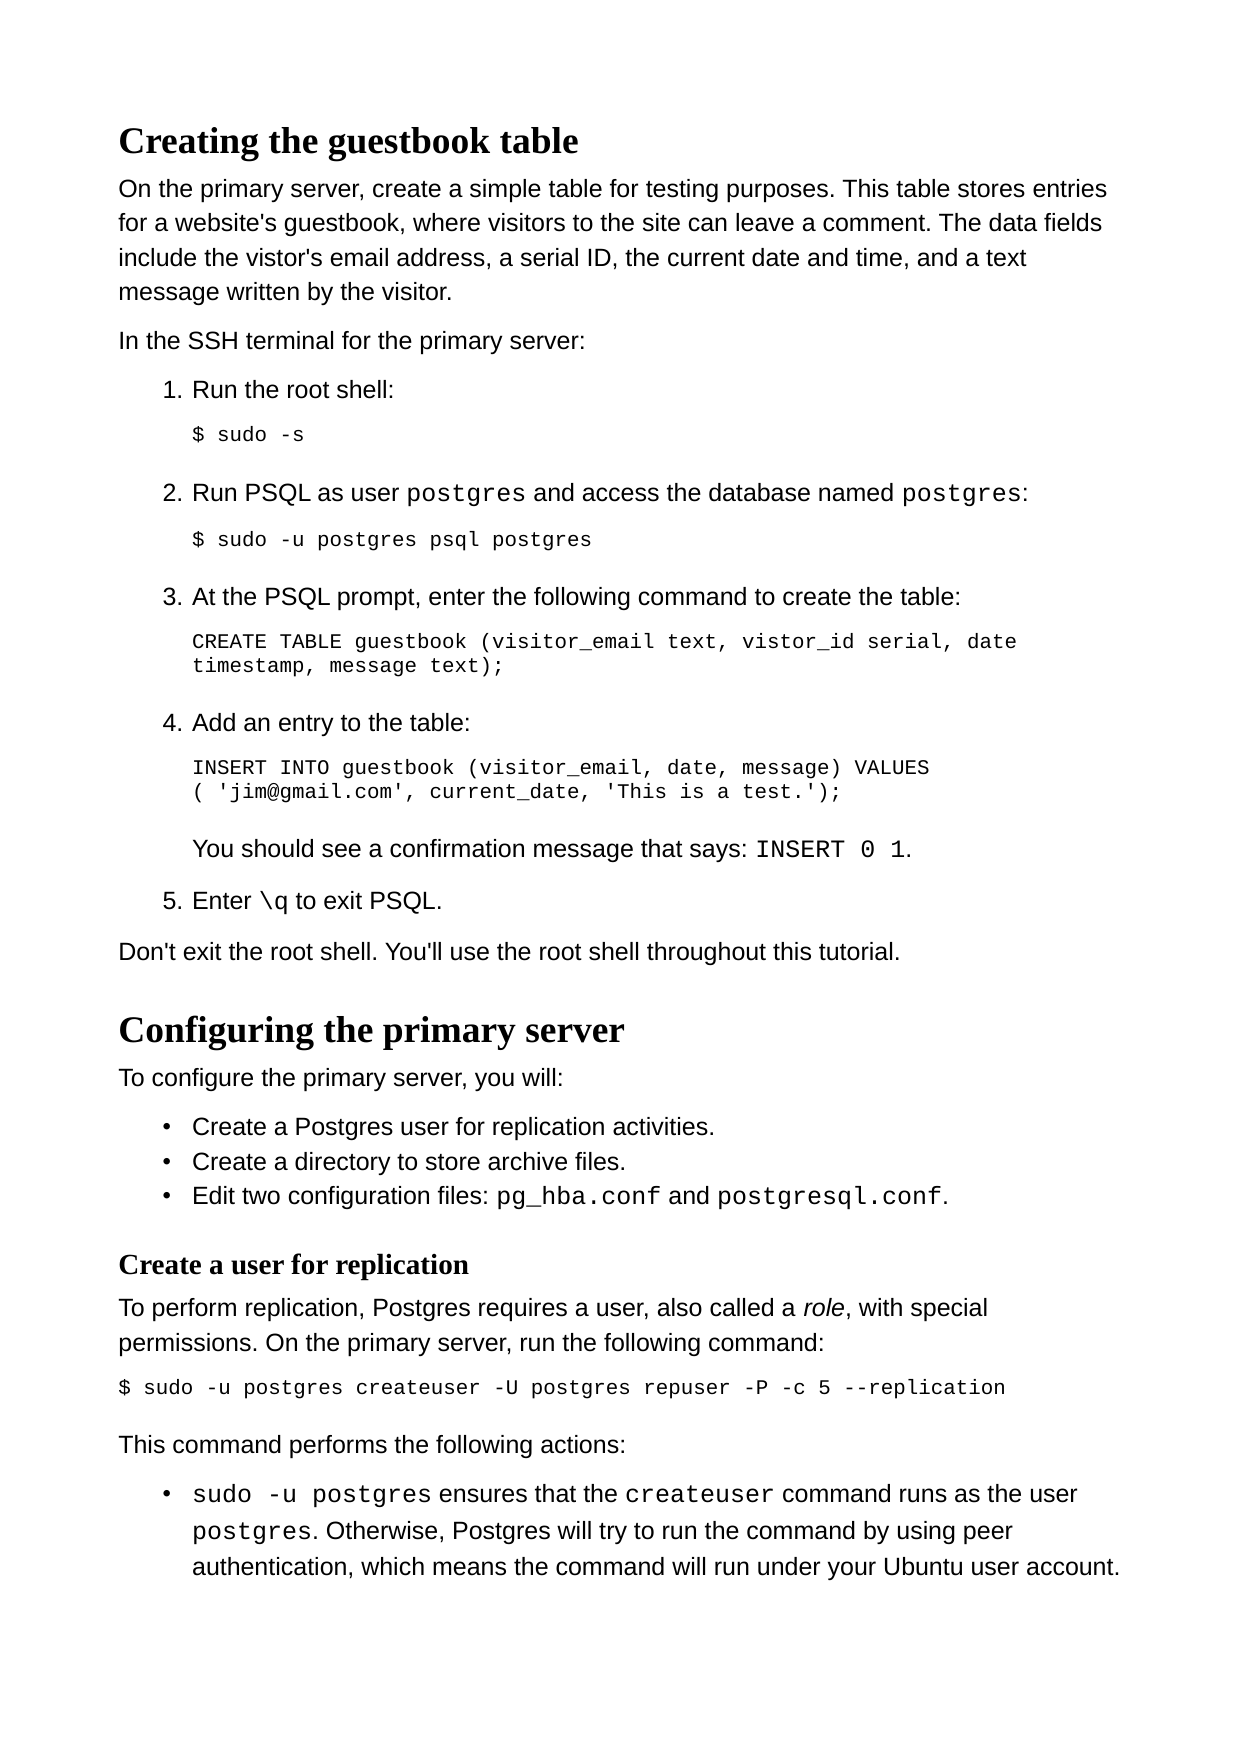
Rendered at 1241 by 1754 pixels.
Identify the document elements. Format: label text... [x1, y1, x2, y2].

text To perform replication, Postgres requires a user, also called a role, with special permissions. On the primary server, run the following command: [118, 1293, 1122, 1357]
list Run the root shell: [162, 375, 1122, 404]
list Create a Postgres user for replication activities. [162, 1112, 1122, 1141]
list Add an entry to the table: [162, 708, 1122, 737]
subtitle Create a user for replication [118, 1247, 1122, 1281]
subtitle Creating the guestbook table [118, 118, 1122, 161]
list $ sudo -u postgres psql postgres [162, 529, 1122, 553]
list You should see a confirmation message that says: INSERT 0 1. [162, 834, 1122, 865]
list CREATE TABLE guestbook (visitor_email text, vistor_id serial, date timestamp, message text); [162, 631, 1122, 679]
list Edit two configuration files: pg_hba.conf and postgresql.conf. [162, 1181, 1122, 1212]
text In the SSH terminal for the primary server: [118, 326, 1122, 355]
list INSERT INTO guestbook (visitor_email, date, message) VALUES ( 'jim@gmail.com', current_date, 'This is a test.'); [162, 757, 1122, 804]
list $ sudo -s [162, 424, 1122, 448]
text This command performs the following actions: [118, 1430, 1122, 1459]
text To configure the primary server, you will: [118, 1063, 1122, 1092]
list At the PSQL prompt, enter the following command to create the table: [162, 582, 1122, 611]
text $ sudo -u postgres createuser -U postgres repuser -P -c 5 --replication [118, 1377, 1122, 1401]
list sudo -u postgres ensures that the createuser command runs as the user postgres. Otherwise, Postgres will try to run the command by using peer authentication, which means the command will run under your Ubuntu user account. [162, 1479, 1122, 1581]
list Run PSQL as user postgres and access the database named postgres: [162, 477, 1122, 508]
text On the primary server, create a simple table for testing purposes. This table stores entries for a website's guestbook, where visitors to the site can leave a comment. The data fields include the vistor's email address, a serial ID, the current date and time, and a text message written by the visitor. [118, 174, 1122, 306]
text Don't exit the root shell. You'll use the root shell throughout this tutorial. [118, 937, 1122, 966]
list Enter \q to exit PSQL. [162, 886, 1122, 917]
list Create a directory to store archive files. [162, 1146, 1122, 1175]
subtitle Configuring the primary server [118, 1007, 1122, 1050]
